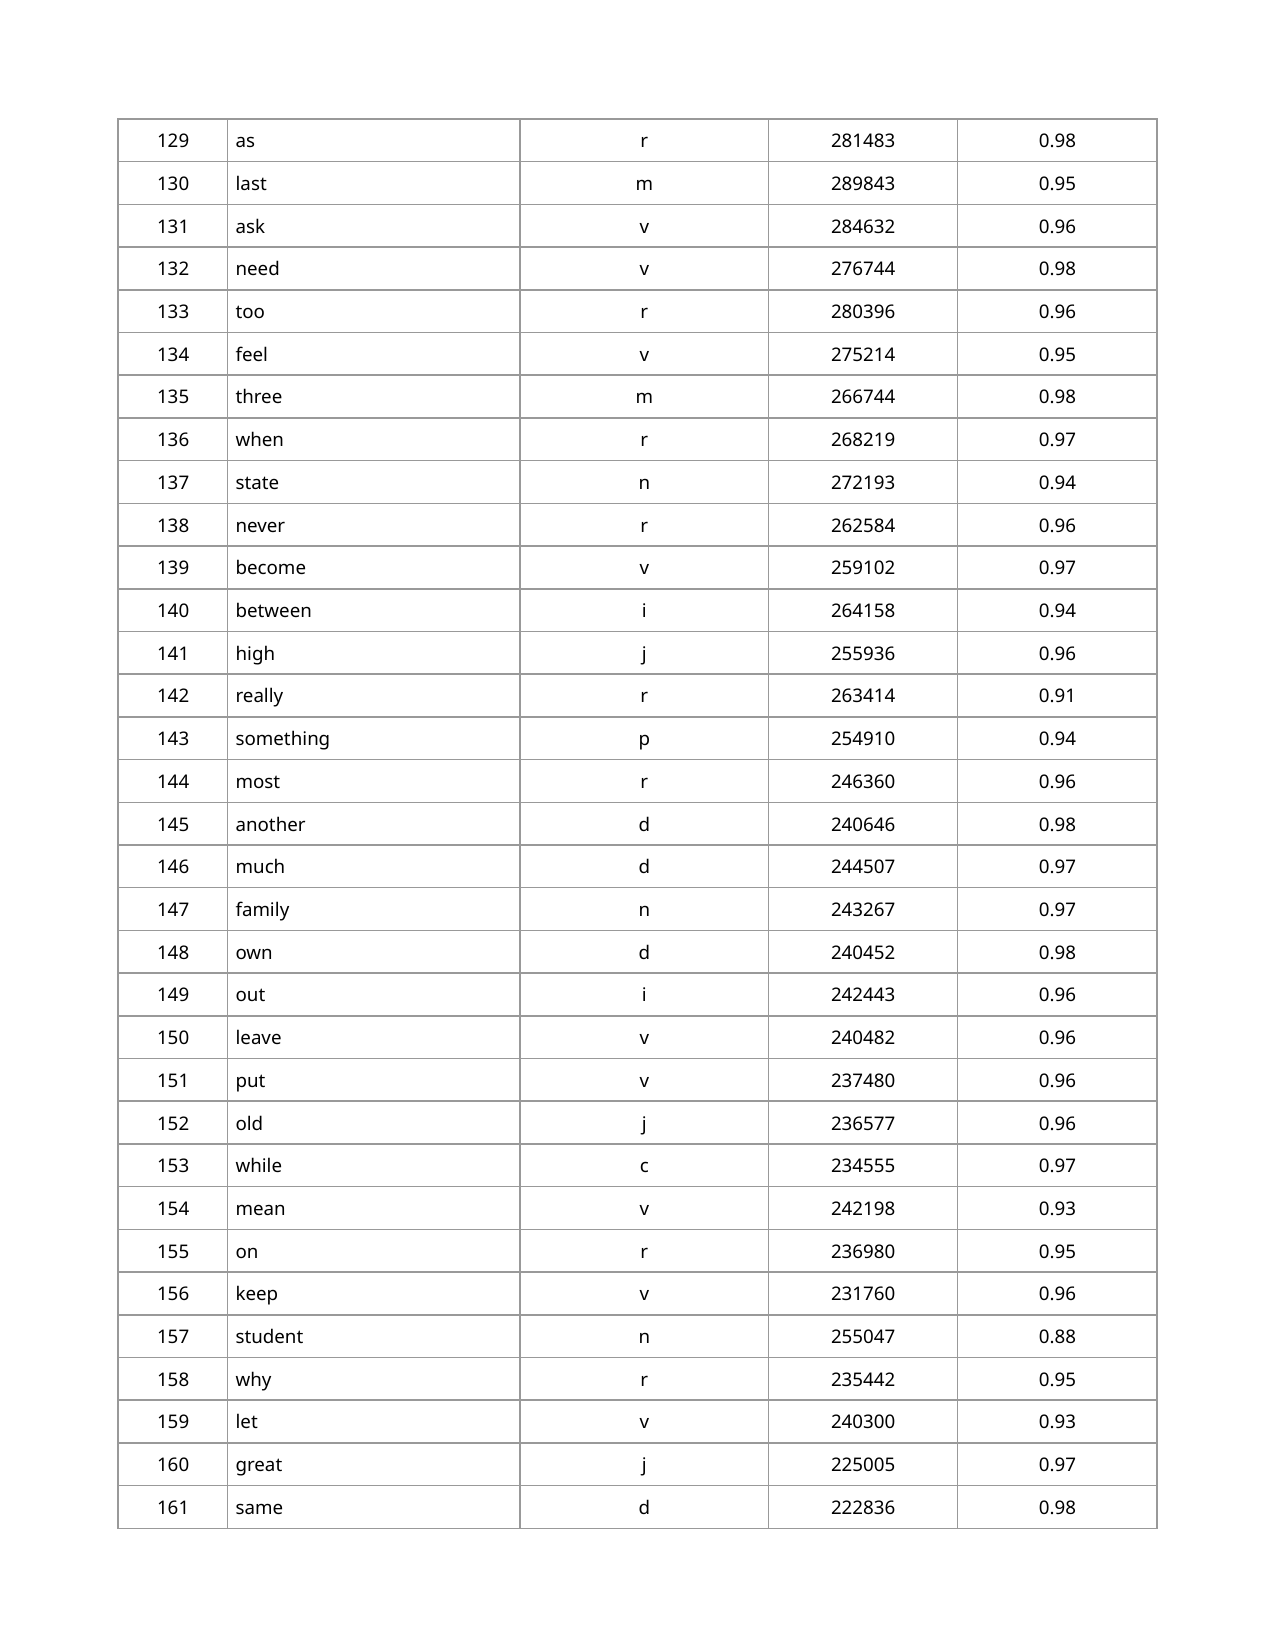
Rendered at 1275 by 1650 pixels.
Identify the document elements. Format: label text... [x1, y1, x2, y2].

table_cell 0.98 [958, 248, 1156, 289]
table_cell j [521, 1444, 768, 1485]
table_cell 225005 [769, 1444, 957, 1485]
table_cell 0.91 [958, 675, 1156, 716]
table_cell 155 [119, 1230, 227, 1271]
table_cell 137 [119, 461, 227, 502]
table_cell i [521, 590, 768, 631]
table_cell v [521, 1401, 768, 1442]
table_cell 0.96 [958, 1273, 1156, 1314]
table_cell family [228, 888, 519, 929]
table_cell 0.96 [958, 974, 1156, 1015]
table_cell n [521, 888, 768, 929]
table_cell most [228, 760, 519, 801]
table_cell 138 [119, 504, 227, 545]
table_cell 0.97 [958, 419, 1156, 460]
table_cell 0.96 [958, 291, 1156, 332]
table_cell 145 [119, 803, 227, 844]
table_cell d [521, 846, 768, 887]
table_cell why [228, 1358, 519, 1399]
table_cell 129 [119, 120, 227, 161]
table_cell j [521, 1102, 768, 1143]
table_cell 236577 [769, 1102, 957, 1143]
table_cell 276744 [769, 248, 957, 289]
table_cell r [521, 291, 768, 332]
table_cell 0.97 [958, 547, 1156, 588]
table_cell 0.93 [958, 1187, 1156, 1228]
table_cell 135 [119, 376, 227, 417]
table_cell m [521, 162, 768, 203]
table_cell r [521, 1358, 768, 1399]
table_cell 0.97 [958, 846, 1156, 887]
table_cell 146 [119, 846, 227, 887]
table_cell something [228, 718, 519, 759]
table_cell 143 [119, 718, 227, 759]
table_cell v [521, 547, 768, 588]
table_cell mean [228, 1187, 519, 1228]
table_cell 0.95 [958, 333, 1156, 374]
table_cell 0.96 [958, 1059, 1156, 1100]
table_cell 240452 [769, 931, 957, 972]
table_cell out [228, 974, 519, 1015]
table_cell 0.96 [958, 205, 1156, 246]
table_cell 281483 [769, 120, 957, 161]
table_cell too [228, 291, 519, 332]
table_cell feel [228, 333, 519, 374]
table_cell 0.95 [958, 162, 1156, 203]
table_cell 0.97 [958, 888, 1156, 929]
table_cell 244507 [769, 846, 957, 887]
table_cell 0.94 [958, 718, 1156, 759]
table_cell 149 [119, 974, 227, 1015]
table_cell 0.98 [958, 376, 1156, 417]
table_cell 142 [119, 675, 227, 716]
table_cell 0.88 [958, 1316, 1156, 1357]
table_cell 158 [119, 1358, 227, 1399]
table_cell 159 [119, 1401, 227, 1442]
table_cell 240300 [769, 1401, 957, 1442]
table_cell 246360 [769, 760, 957, 801]
table_cell 134 [119, 333, 227, 374]
table_cell 240646 [769, 803, 957, 844]
table_cell 280396 [769, 291, 957, 332]
table_cell 222836 [769, 1486, 957, 1527]
table_cell 284632 [769, 205, 957, 246]
table_cell when [228, 419, 519, 460]
table_cell 259102 [769, 547, 957, 588]
table_cell keep [228, 1273, 519, 1314]
table_cell 0.96 [958, 1102, 1156, 1143]
table_cell 131 [119, 205, 227, 246]
table_cell 150 [119, 1017, 227, 1058]
table_cell 0.93 [958, 1401, 1156, 1442]
table_cell need [228, 248, 519, 289]
table_cell 0.98 [958, 931, 1156, 972]
table_cell r [521, 504, 768, 545]
table_cell 133 [119, 291, 227, 332]
table_cell 0.96 [958, 1017, 1156, 1058]
table_cell 242198 [769, 1187, 957, 1228]
table_cell p [521, 718, 768, 759]
table_cell 236980 [769, 1230, 957, 1271]
table_cell three [228, 376, 519, 417]
table_cell 242443 [769, 974, 957, 1015]
table_cell d [521, 803, 768, 844]
table_cell great [228, 1444, 519, 1485]
table_cell 147 [119, 888, 227, 929]
table_cell 0.96 [958, 760, 1156, 801]
table_cell 160 [119, 1444, 227, 1485]
table_cell 132 [119, 248, 227, 289]
table_cell between [228, 590, 519, 631]
table_cell as [228, 120, 519, 161]
table_cell r [521, 419, 768, 460]
table_cell 141 [119, 632, 227, 673]
table_cell high [228, 632, 519, 673]
table_cell state [228, 461, 519, 502]
table_cell ask [228, 205, 519, 246]
table_cell 264158 [769, 590, 957, 631]
table_cell 136 [119, 419, 227, 460]
table_cell 0.97 [958, 1145, 1156, 1186]
table_cell leave [228, 1017, 519, 1058]
table_cell 234555 [769, 1145, 957, 1186]
table_cell v [521, 1059, 768, 1100]
table_cell r [521, 675, 768, 716]
table_cell j [521, 632, 768, 673]
table_cell let [228, 1401, 519, 1442]
table_cell never [228, 504, 519, 545]
table_cell much [228, 846, 519, 887]
table_cell 157 [119, 1316, 227, 1357]
table_cell 144 [119, 760, 227, 801]
table_cell 235442 [769, 1358, 957, 1399]
table_cell 272193 [769, 461, 957, 502]
table_cell 130 [119, 162, 227, 203]
table_cell become [228, 547, 519, 588]
table_cell i [521, 974, 768, 1015]
table_cell own [228, 931, 519, 972]
table_cell 243267 [769, 888, 957, 929]
table_cell r [521, 760, 768, 801]
table_cell 0.96 [958, 504, 1156, 545]
table_cell v [521, 248, 768, 289]
table_cell put [228, 1059, 519, 1100]
table_cell 154 [119, 1187, 227, 1228]
table_cell last [228, 162, 519, 203]
table_cell r [521, 1230, 768, 1271]
table_cell 0.94 [958, 461, 1156, 502]
table_cell 0.95 [958, 1230, 1156, 1271]
table_cell 240482 [769, 1017, 957, 1058]
table_cell v [521, 333, 768, 374]
table_cell 289843 [769, 162, 957, 203]
table_cell 254910 [769, 718, 957, 759]
table_cell 0.94 [958, 590, 1156, 631]
table_cell 255047 [769, 1316, 957, 1357]
table_cell 152 [119, 1102, 227, 1143]
table_cell 161 [119, 1486, 227, 1527]
table_cell 139 [119, 547, 227, 588]
table_cell v [521, 1187, 768, 1228]
table_cell really [228, 675, 519, 716]
table_cell same [228, 1486, 519, 1527]
table_cell d [521, 931, 768, 972]
table_cell 0.95 [958, 1358, 1156, 1399]
table_cell 0.98 [958, 1486, 1156, 1527]
table_cell m [521, 376, 768, 417]
table_cell n [521, 461, 768, 502]
table_cell v [521, 1017, 768, 1058]
table_cell c [521, 1145, 768, 1186]
table_cell n [521, 1316, 768, 1357]
table_cell 262584 [769, 504, 957, 545]
table_cell 153 [119, 1145, 227, 1186]
table_cell 0.98 [958, 120, 1156, 161]
table_cell 231760 [769, 1273, 957, 1314]
table_cell 263414 [769, 675, 957, 716]
table_cell v [521, 205, 768, 246]
table_cell student [228, 1316, 519, 1357]
table_cell 156 [119, 1273, 227, 1314]
table_cell 268219 [769, 419, 957, 460]
table_cell 266744 [769, 376, 957, 417]
table_cell on [228, 1230, 519, 1271]
table_cell 237480 [769, 1059, 957, 1100]
table_cell r [521, 120, 768, 161]
table_cell another [228, 803, 519, 844]
table_cell while [228, 1145, 519, 1186]
table_cell old [228, 1102, 519, 1143]
table_cell 255936 [769, 632, 957, 673]
table_cell d [521, 1486, 768, 1527]
table_cell 140 [119, 590, 227, 631]
table_cell 275214 [769, 333, 957, 374]
table_cell 148 [119, 931, 227, 972]
table_cell 151 [119, 1059, 227, 1100]
table_cell 0.97 [958, 1444, 1156, 1485]
table_cell 0.98 [958, 803, 1156, 844]
table_cell 0.96 [958, 632, 1156, 673]
table_cell v [521, 1273, 768, 1314]
